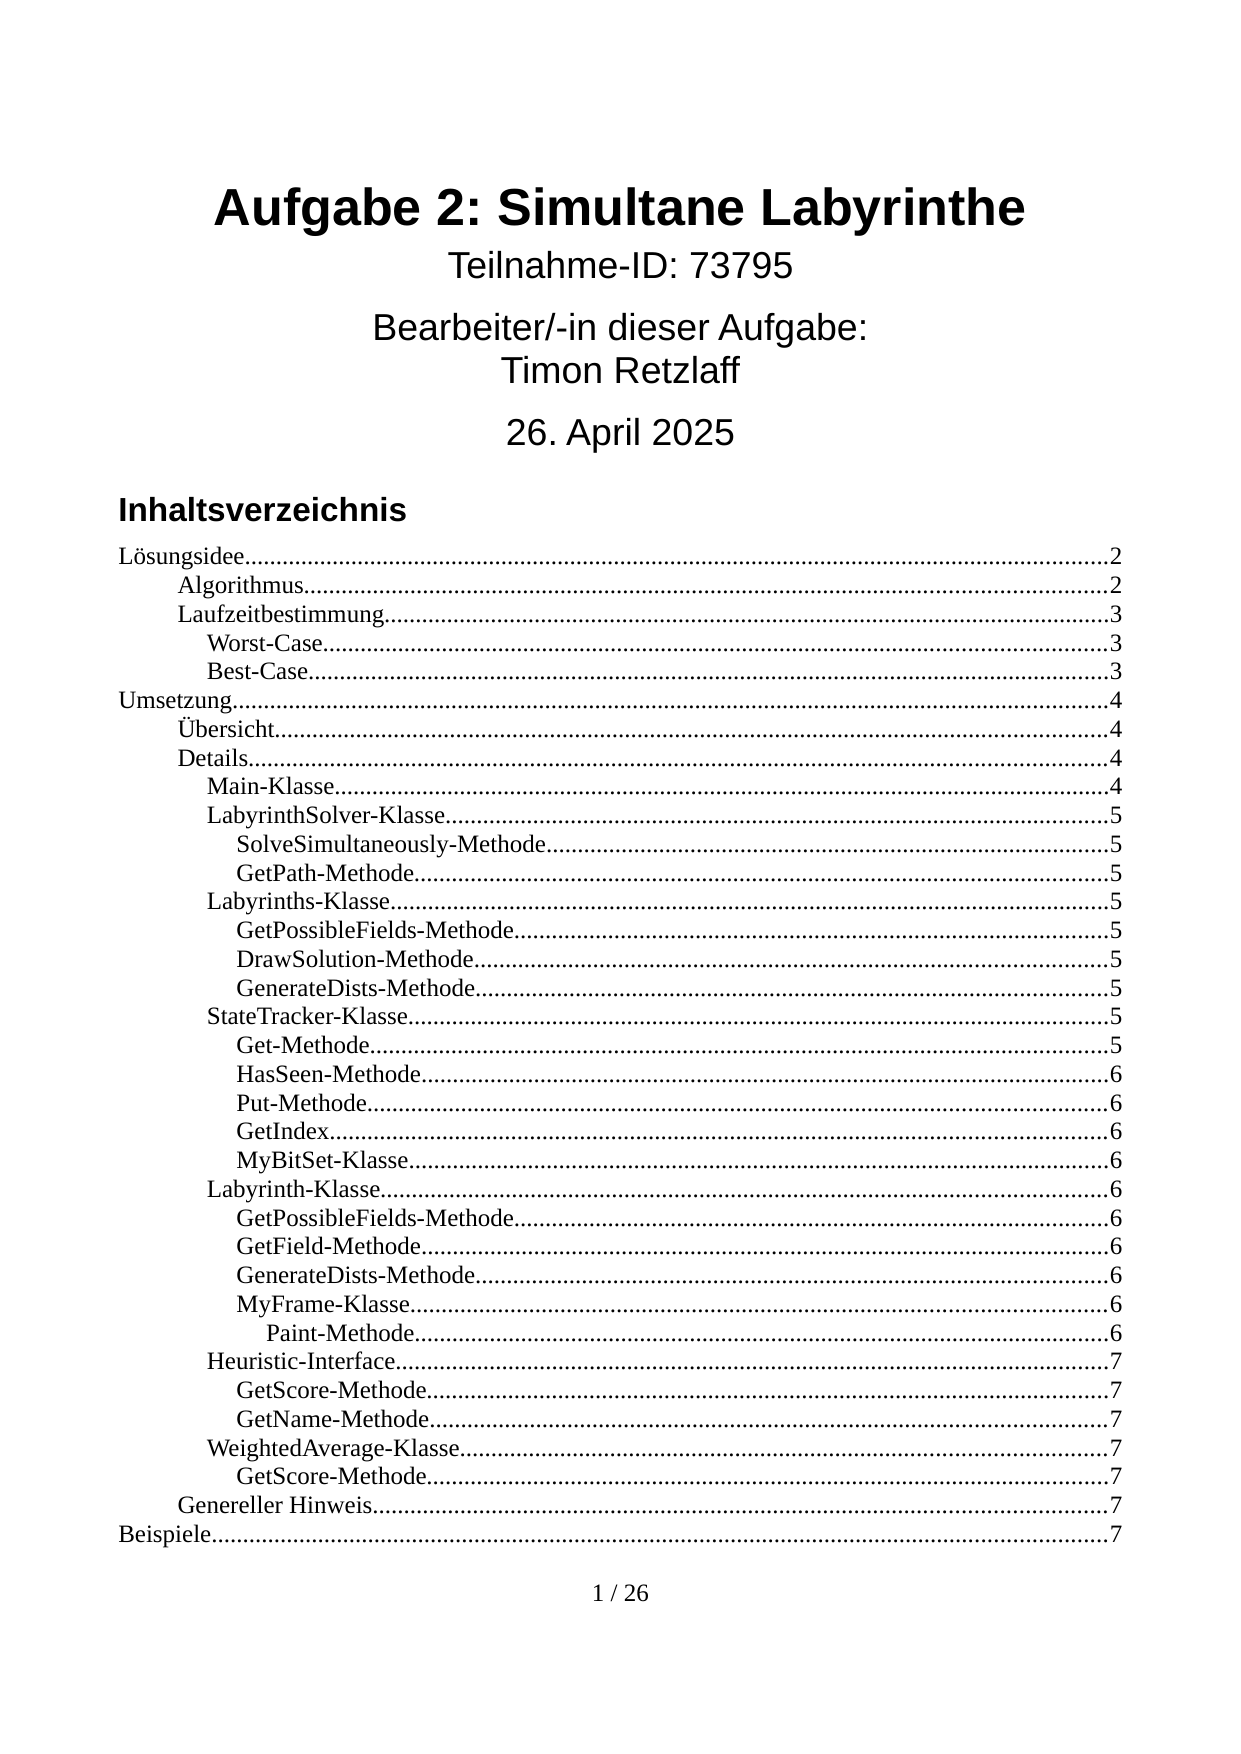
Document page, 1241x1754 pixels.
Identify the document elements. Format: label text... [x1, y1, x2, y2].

text GetPossibleFields-Methode 5 [236, 915, 1122, 944]
text DrawSolution-Methode 5 [236, 944, 1122, 973]
text LabyrinthSolver-Klasse 5 [207, 800, 1122, 829]
text GetField-Methode 6 [236, 1231, 1122, 1260]
text Heuristic-Interface 7 [207, 1346, 1122, 1375]
text Put-Methode 6 [236, 1088, 1122, 1116]
subtitle Inhaltsverzeichnis [118, 491, 1122, 529]
subtitle 26. April 2025 [118, 410, 1122, 453]
text Lösungsidee 2 [118, 541, 1122, 570]
text WeightedAverage-Klasse 7 [207, 1433, 1122, 1461]
text SolveSimultaneously-Methode 5 [236, 829, 1122, 858]
text GetPath-Methode 5 [236, 858, 1122, 886]
text Worst-Case 3 [207, 628, 1122, 656]
text GenerateDists-Methode 6 [236, 1260, 1122, 1289]
text MyBitSet-Klasse 6 [236, 1145, 1122, 1174]
text StateTracker-Klasse 5 [207, 1001, 1122, 1030]
text MyFrame-Klasse 6 [236, 1289, 1122, 1318]
text Main-Klasse 4 [207, 771, 1122, 800]
text Best-Case 3 [207, 656, 1122, 685]
text Details 4 [177, 743, 1122, 771]
text Labyrinths-Klasse 5 [207, 886, 1122, 915]
text Aufgabe 2: Simultane Labyrinthe [118, 177, 1122, 237]
text Algorithmus 2 [177, 570, 1122, 599]
text GetIndex 6 [236, 1116, 1122, 1145]
text Get-Methode 5 [236, 1030, 1122, 1059]
text HasSeen-Methode 6 [236, 1059, 1122, 1088]
text Übersicht 4 [177, 714, 1122, 743]
text Paint-Methode 6 [266, 1318, 1122, 1346]
text GetScore-Methode 7 [236, 1375, 1122, 1404]
text Beispiele 7 [118, 1519, 1122, 1548]
text GenerateDists-Methode 5 [236, 973, 1122, 1001]
text Umsetzung 4 [118, 685, 1122, 714]
text Labyrinth-Klasse 6 [207, 1174, 1122, 1203]
subtitle Bearbeiter/-in dieser Aufgabe: Timon Retzlaff [118, 305, 1122, 391]
text GetName-Methode 7 [236, 1404, 1122, 1433]
text Laufzeitbestimmung 3 [177, 599, 1122, 628]
text GetScore-Methode 7 [236, 1461, 1122, 1490]
subtitle Teilnahme-ID: 73795 [118, 243, 1122, 286]
text GetPossibleFields-Methode 6 [236, 1203, 1122, 1231]
text Genereller Hinweis 7 [177, 1490, 1122, 1519]
